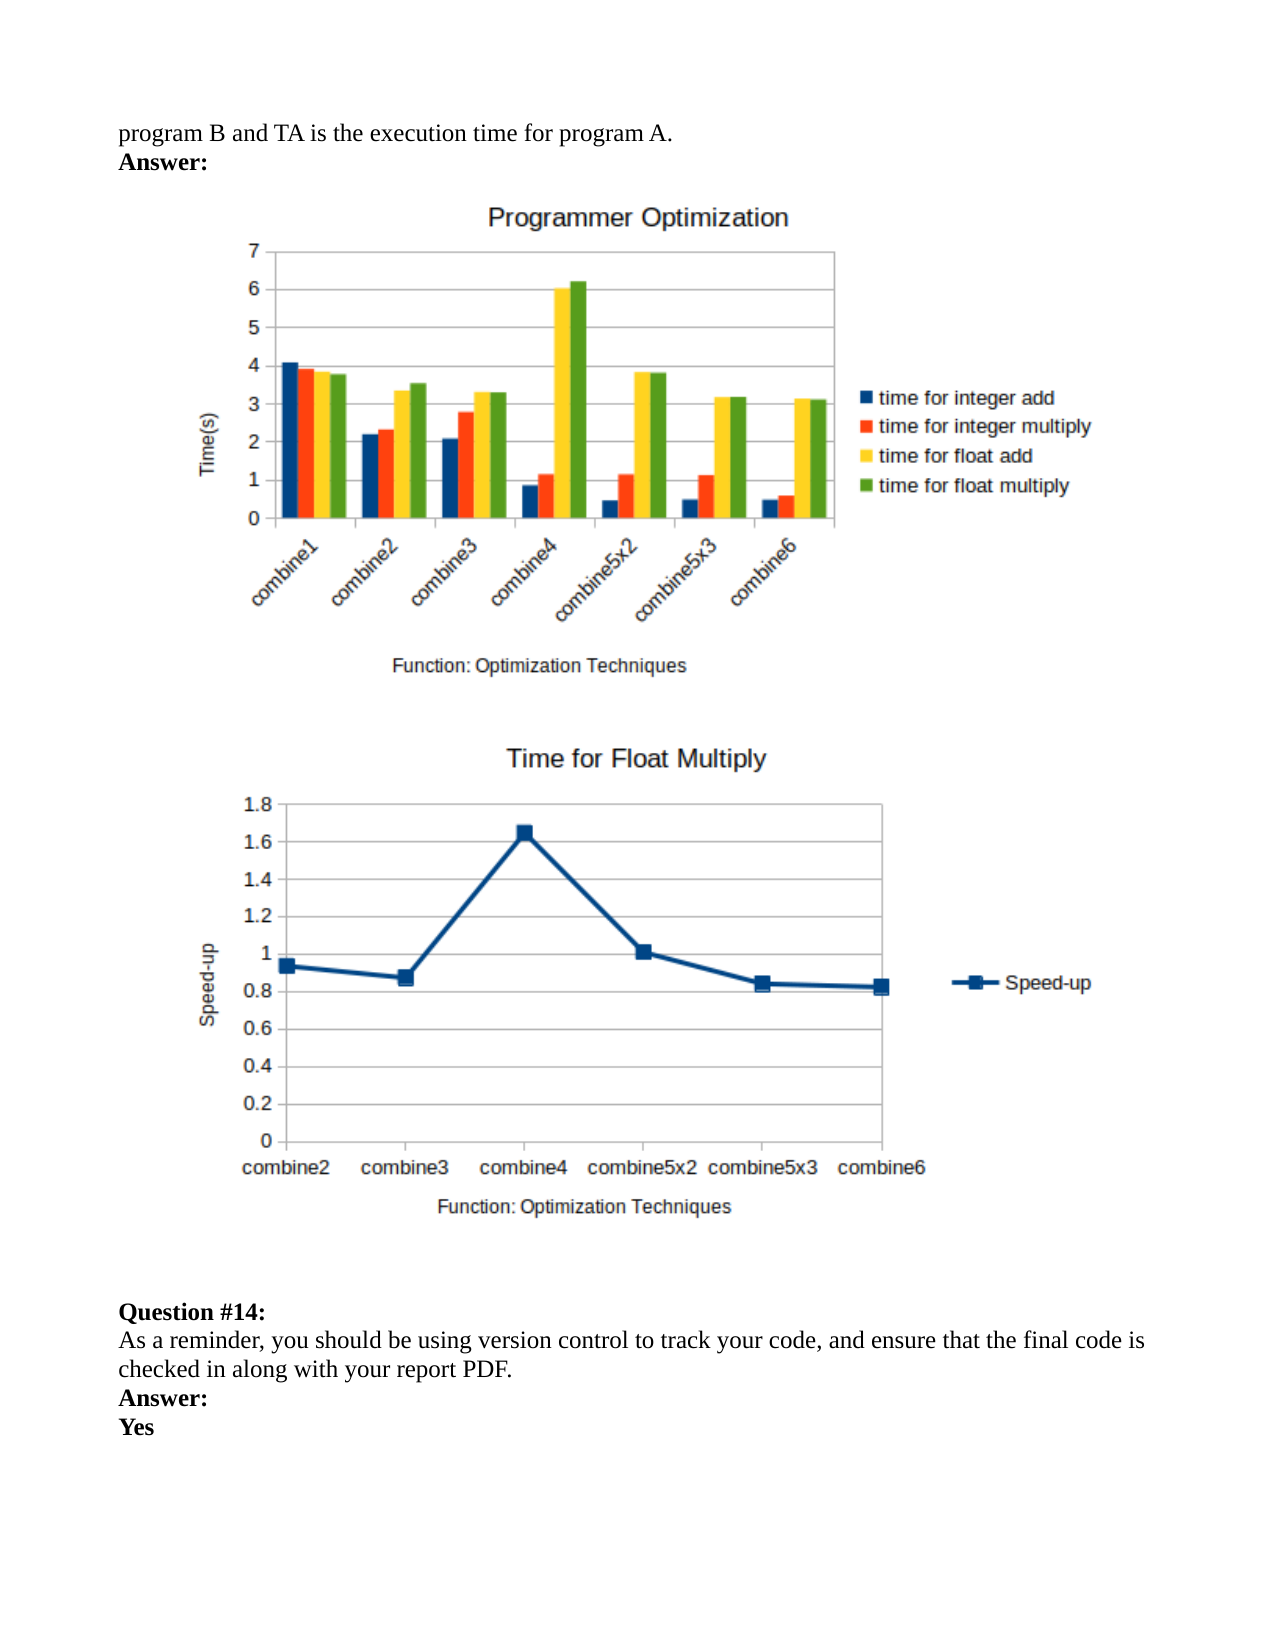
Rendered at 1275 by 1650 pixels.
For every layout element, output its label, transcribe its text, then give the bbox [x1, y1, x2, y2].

text As a reminder, you should be using version control to track your code, and ensure that the final code is checked in along with your report PDF. [118, 1326, 1157, 1383]
text program B and TA is the execution time for program A. [118, 118, 1157, 147]
text Question #14: [118, 1297, 1157, 1326]
picture [164, 716, 1110, 1248]
picture [165, 175, 1111, 707]
text Answer: [118, 147, 1157, 176]
text Answer: [118, 1383, 1157, 1412]
text Yes [118, 1412, 1157, 1441]
